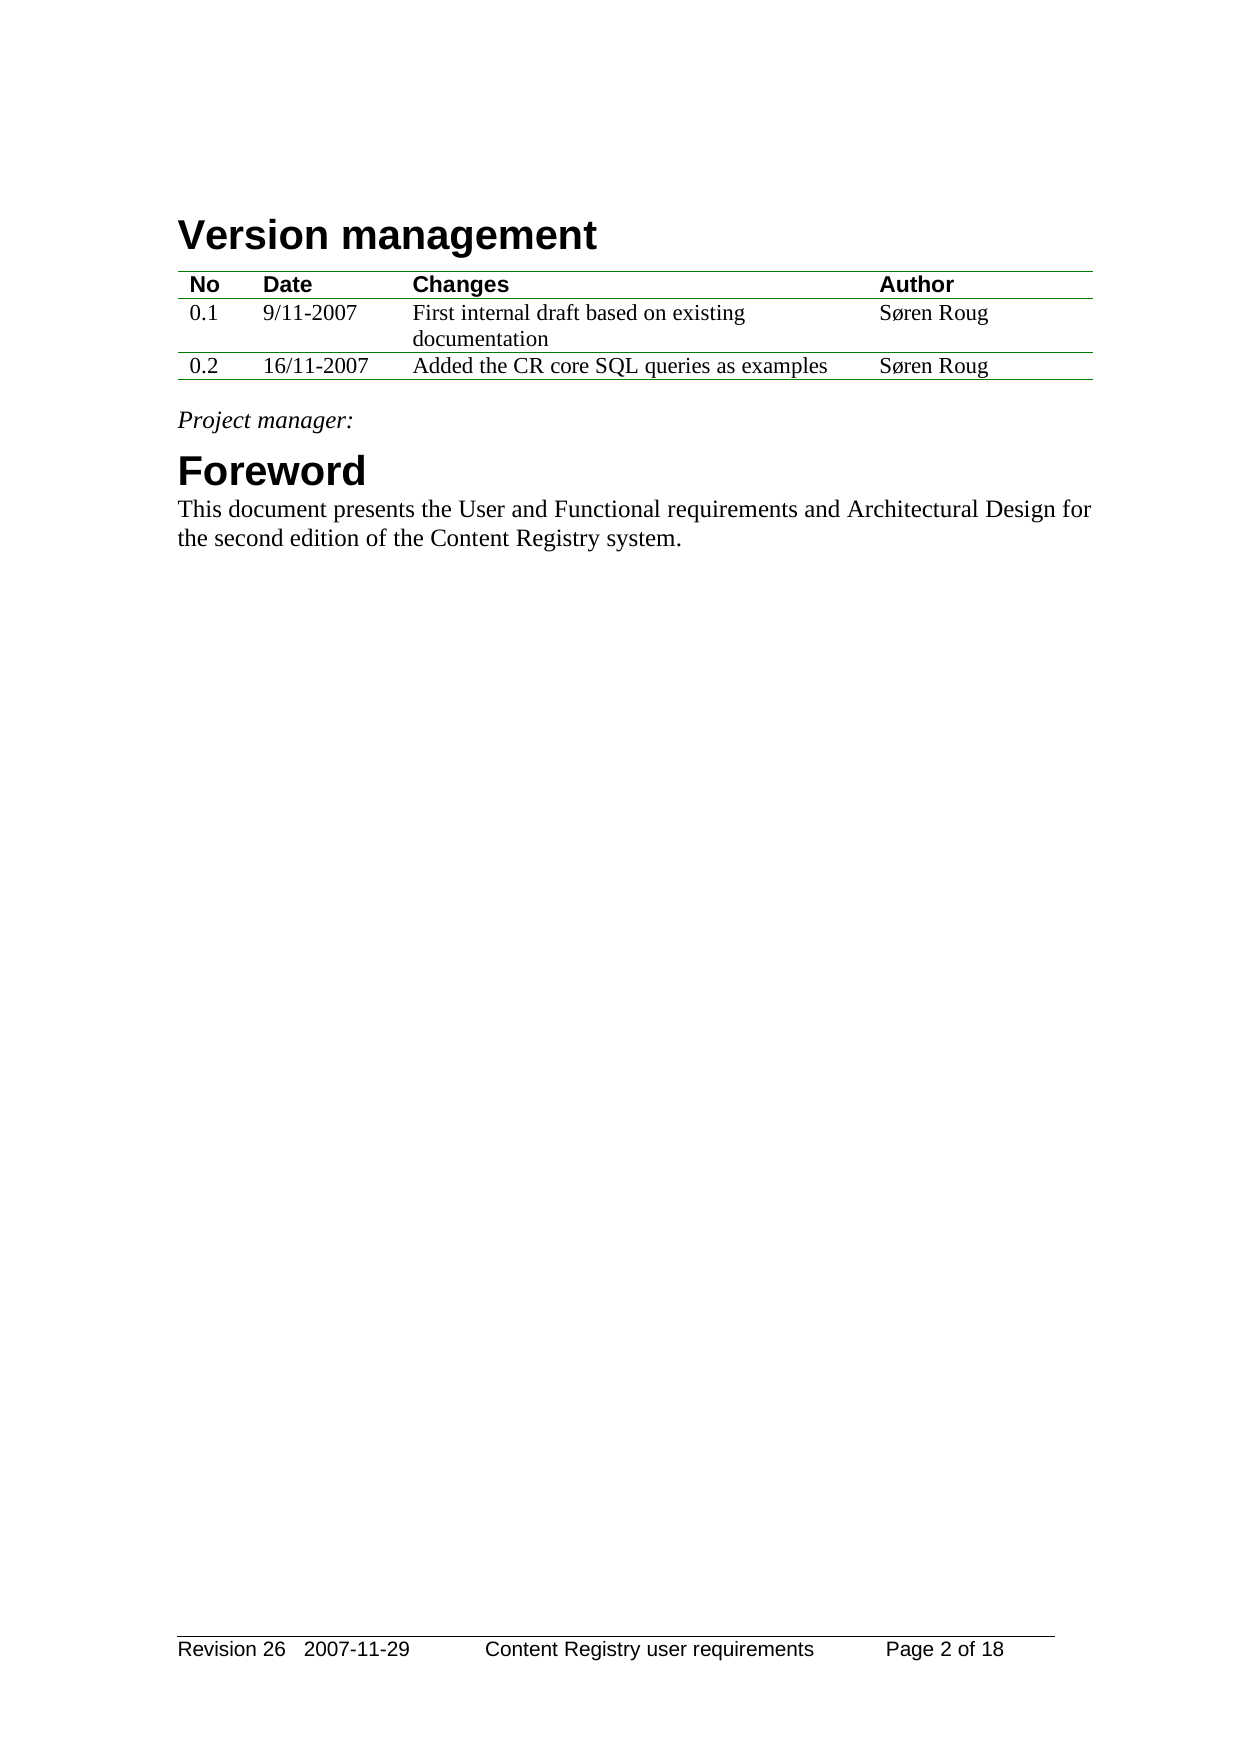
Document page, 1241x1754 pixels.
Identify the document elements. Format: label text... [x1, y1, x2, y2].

table_header Changes [401, 272, 868, 298]
table_header No [178, 272, 252, 298]
table_header Author [868, 272, 1093, 298]
subtitle Foreword [177, 446, 1092, 494]
table_header Date [252, 272, 401, 298]
text Project manager: [177, 405, 1092, 434]
table_cell 16/11-2007 [252, 353, 401, 378]
text This document presents the User and Functional requirements and Architectural Design for the second edition of the Content Registry system. [177, 494, 1092, 552]
table_cell 0.2 [178, 353, 252, 378]
table_cell Søren Roug [868, 299, 1093, 352]
table_cell First internal draft based on existing documentation [401, 299, 868, 352]
table_cell Søren Roug [868, 353, 1093, 378]
table_cell 9/11-2007 [252, 299, 401, 352]
subtitle Version management [177, 210, 1092, 258]
table_cell 0.1 [178, 299, 252, 352]
table_cell Added the CR core SQL queries as examples [401, 353, 868, 378]
